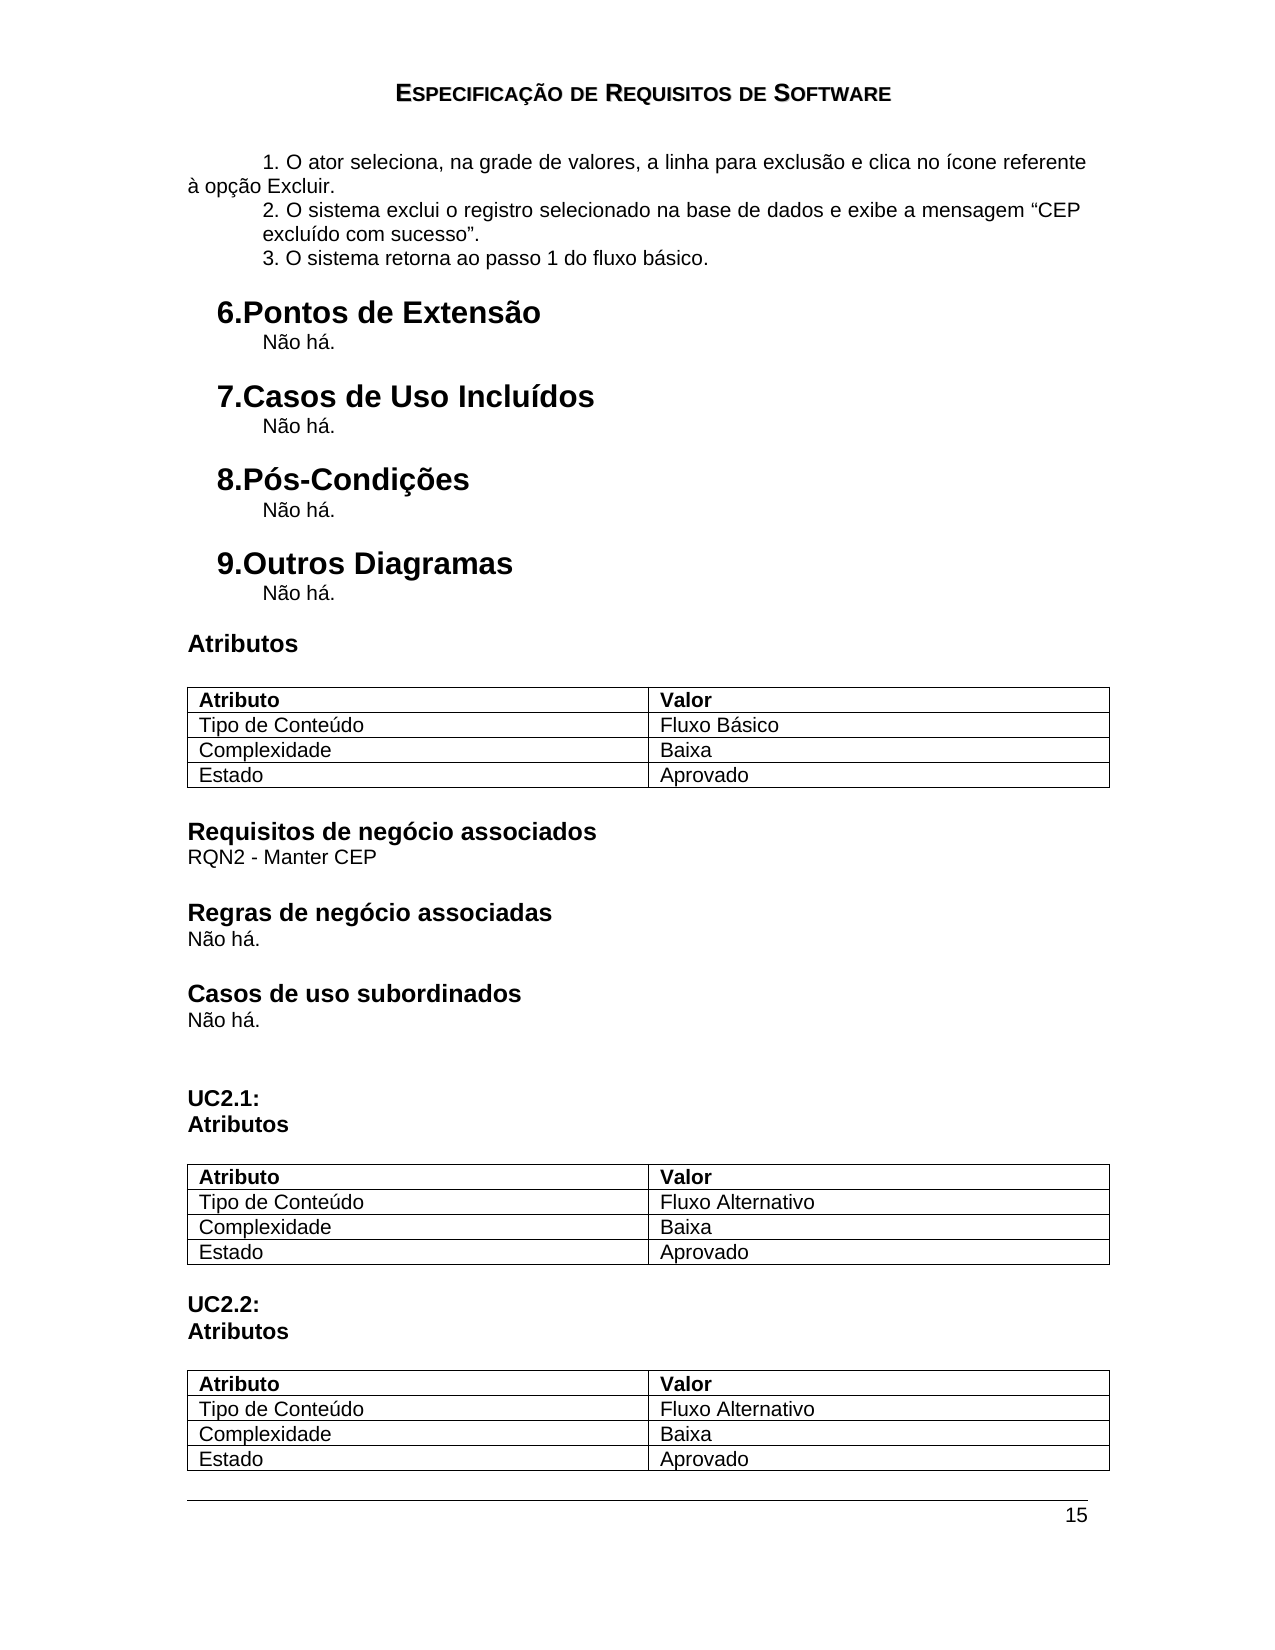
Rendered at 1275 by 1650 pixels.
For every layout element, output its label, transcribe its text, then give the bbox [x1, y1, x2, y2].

text UC2.1: [187, 1085, 1088, 1111]
table_header Atributo [188, 1371, 648, 1395]
table_cell Baixa [649, 738, 1109, 762]
table_header Atributo [188, 688, 648, 712]
subtitle Outros Diagramas [187, 545, 1088, 581]
table_cell Fluxo Alternativo [649, 1396, 1109, 1420]
text Atributos [187, 1318, 1088, 1344]
text Não há. [187, 581, 1088, 605]
text Não há. [187, 927, 1088, 951]
text Casos de uso subordinados [187, 979, 1088, 1008]
table_cell Fluxo Básico [649, 713, 1109, 737]
table_cell Aprovado [649, 1240, 1109, 1264]
table_cell Aprovado [649, 763, 1109, 787]
table_cell Estado [188, 1446, 648, 1470]
table_cell Tipo de Conteúdo [188, 713, 648, 737]
text Não há. [187, 330, 1088, 354]
text 1. O ator seleciona, na grade de valores, a linha para exclusão e clica no ícone referente à opção Excluir. [187, 150, 1088, 198]
text Requisitos de negócio associados [187, 816, 1088, 845]
table_cell Tipo de Conteúdo [188, 1190, 648, 1214]
text UC2.2: [187, 1291, 1088, 1318]
table_cell Complexidade [188, 738, 648, 762]
text Não há. [187, 413, 1088, 437]
table_cell Baixa [649, 1421, 1109, 1445]
table_cell Complexidade [188, 1215, 648, 1239]
text 3. O sistema retorna ao passo 1 do fluxo básico. [187, 246, 1088, 270]
text Não há. [187, 497, 1088, 521]
subtitle Casos de Uso Incluídos [187, 378, 1088, 413]
text Não há. [187, 1008, 1088, 1032]
text Atributos [187, 1111, 1088, 1137]
text 2. O sistema exclui o registro selecionado na base de dados e exibe a mensagem “CEP excluído com sucesso”. [187, 198, 1088, 246]
text Atributos [187, 629, 1088, 658]
table_cell Baixa [649, 1215, 1109, 1239]
table_cell Aprovado [649, 1446, 1109, 1470]
table_cell Tipo de Conteúdo [188, 1396, 648, 1420]
table_cell Estado [188, 1240, 648, 1264]
table_cell Fluxo Alternativo [649, 1190, 1109, 1214]
table_header Atributo [188, 1165, 648, 1189]
text RQN2 - Manter CEP [187, 845, 1088, 869]
text Regras de negócio associadas [187, 898, 1088, 927]
subtitle Pontos de Extensão [187, 294, 1088, 330]
table_header Valor [649, 1371, 1109, 1395]
table_cell Complexidade [188, 1421, 648, 1445]
table_header Valor [649, 1165, 1109, 1189]
table_header Valor [649, 688, 1109, 712]
subtitle Pós-Condições [187, 461, 1088, 497]
table_cell Estado [188, 763, 648, 787]
